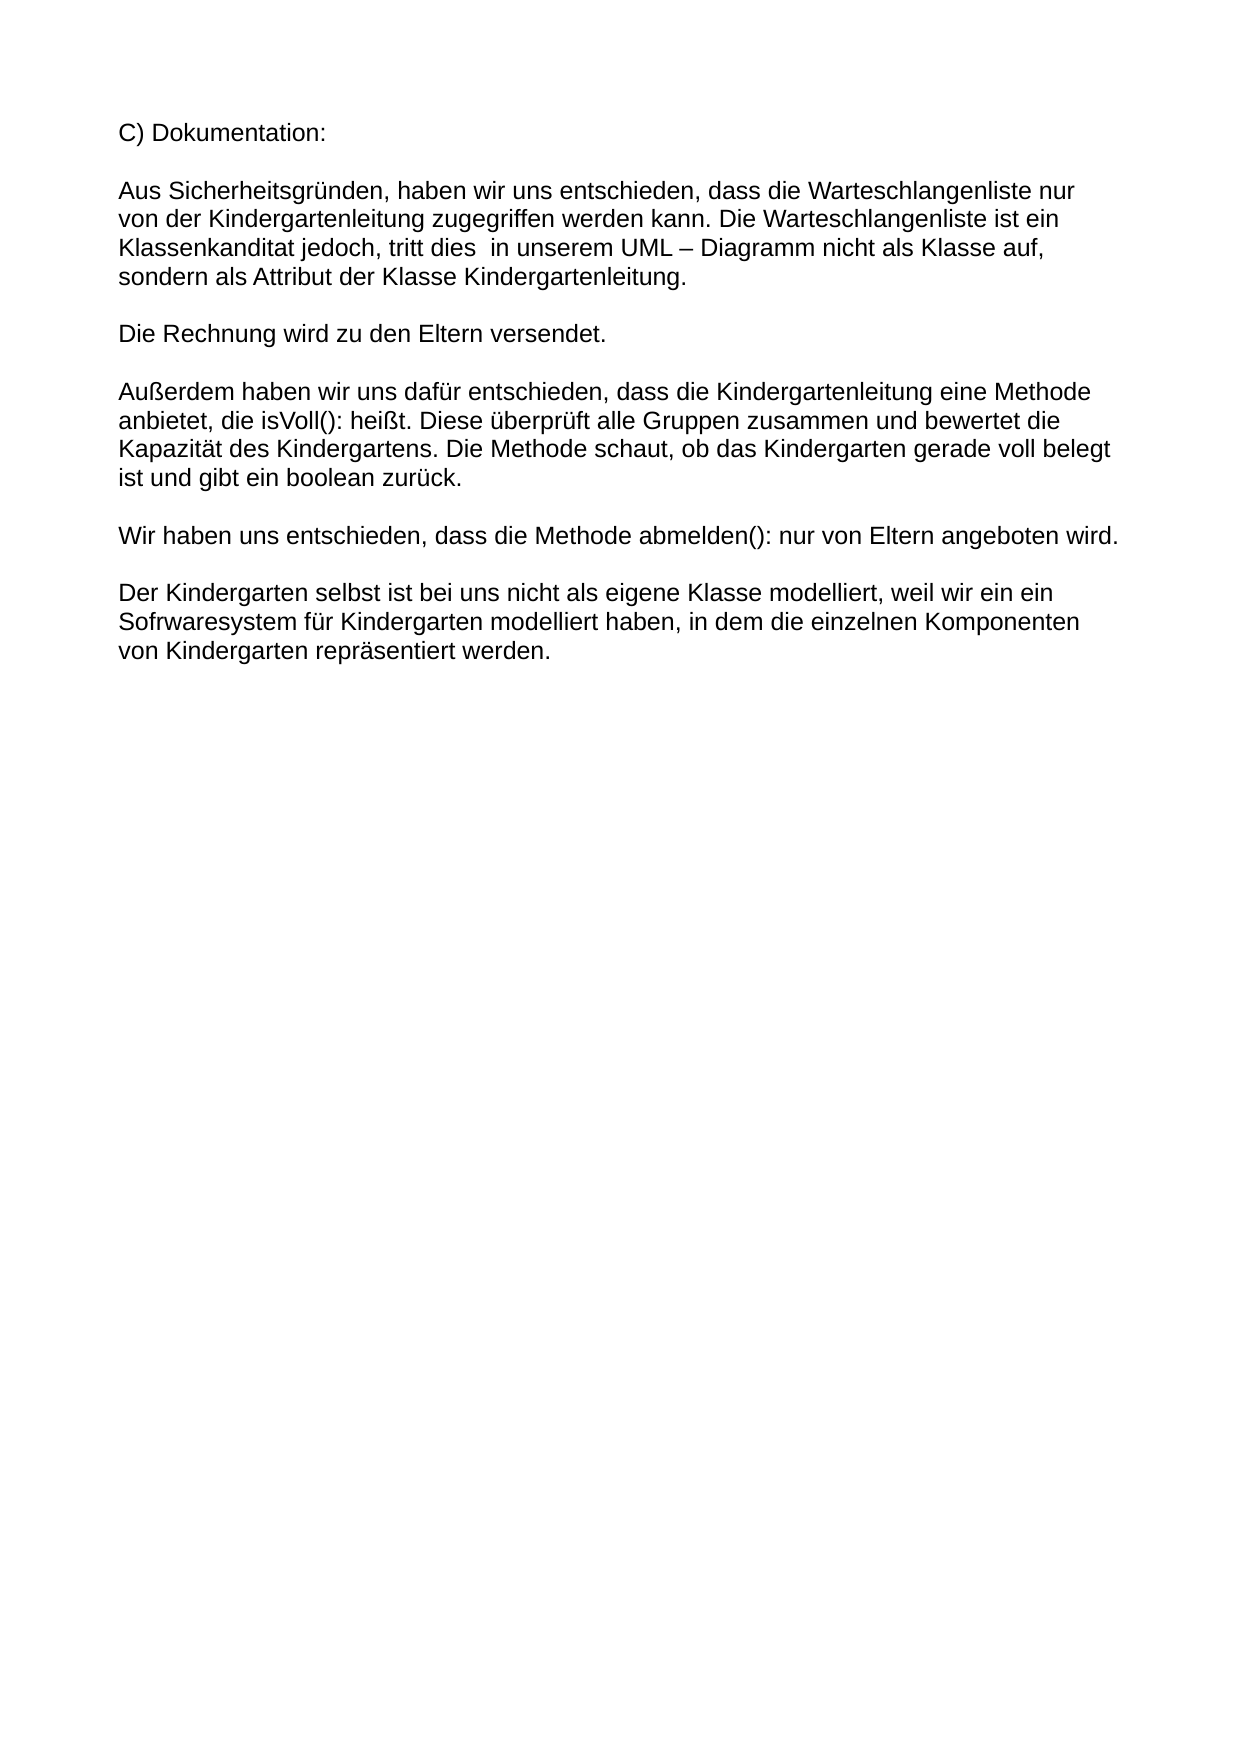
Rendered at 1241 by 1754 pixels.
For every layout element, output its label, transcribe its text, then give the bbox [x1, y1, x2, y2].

text Aus Sicherheitsgründen, haben wir uns entschieden, dass die Warteschlangenliste nur von der Kindergartenleitung zugegriffen werden kann. Die Warteschlangenliste ist ein Klassenkanditat jedoch, tritt dies in unserem UML – Diagramm nicht als Klasse auf, sondern als Attribut der Klasse Kindergartenleitung. [118, 176, 1122, 291]
text Außerdem haben wir uns dafür entschieden, dass die Kindergartenleitung eine Methode anbietet, die isVoll(): heißt. Diese überprüft alle Gruppen zusammen und bewertet die Kapazität des Kindergartens. Die Methode schaut, ob das Kindergarten gerade voll belegt ist und gibt ein boolean zurück. [118, 377, 1122, 492]
text Der Kindergarten selbst ist bei uns nicht als eigene Klasse modelliert, weil wir ein ein Sofrwaresystem für Kindergarten modelliert haben, in dem die einzelnen Komponenten von Kindergarten repräsentiert werden. [118, 578, 1122, 664]
text Die Rechnung wird zu den Eltern versendet. [118, 319, 1122, 348]
text C) Dokumentation: [118, 118, 1122, 147]
text Wir haben uns entschieden, dass die Methode abmelden(): nur von Eltern angeboten wird. [118, 521, 1122, 549]
